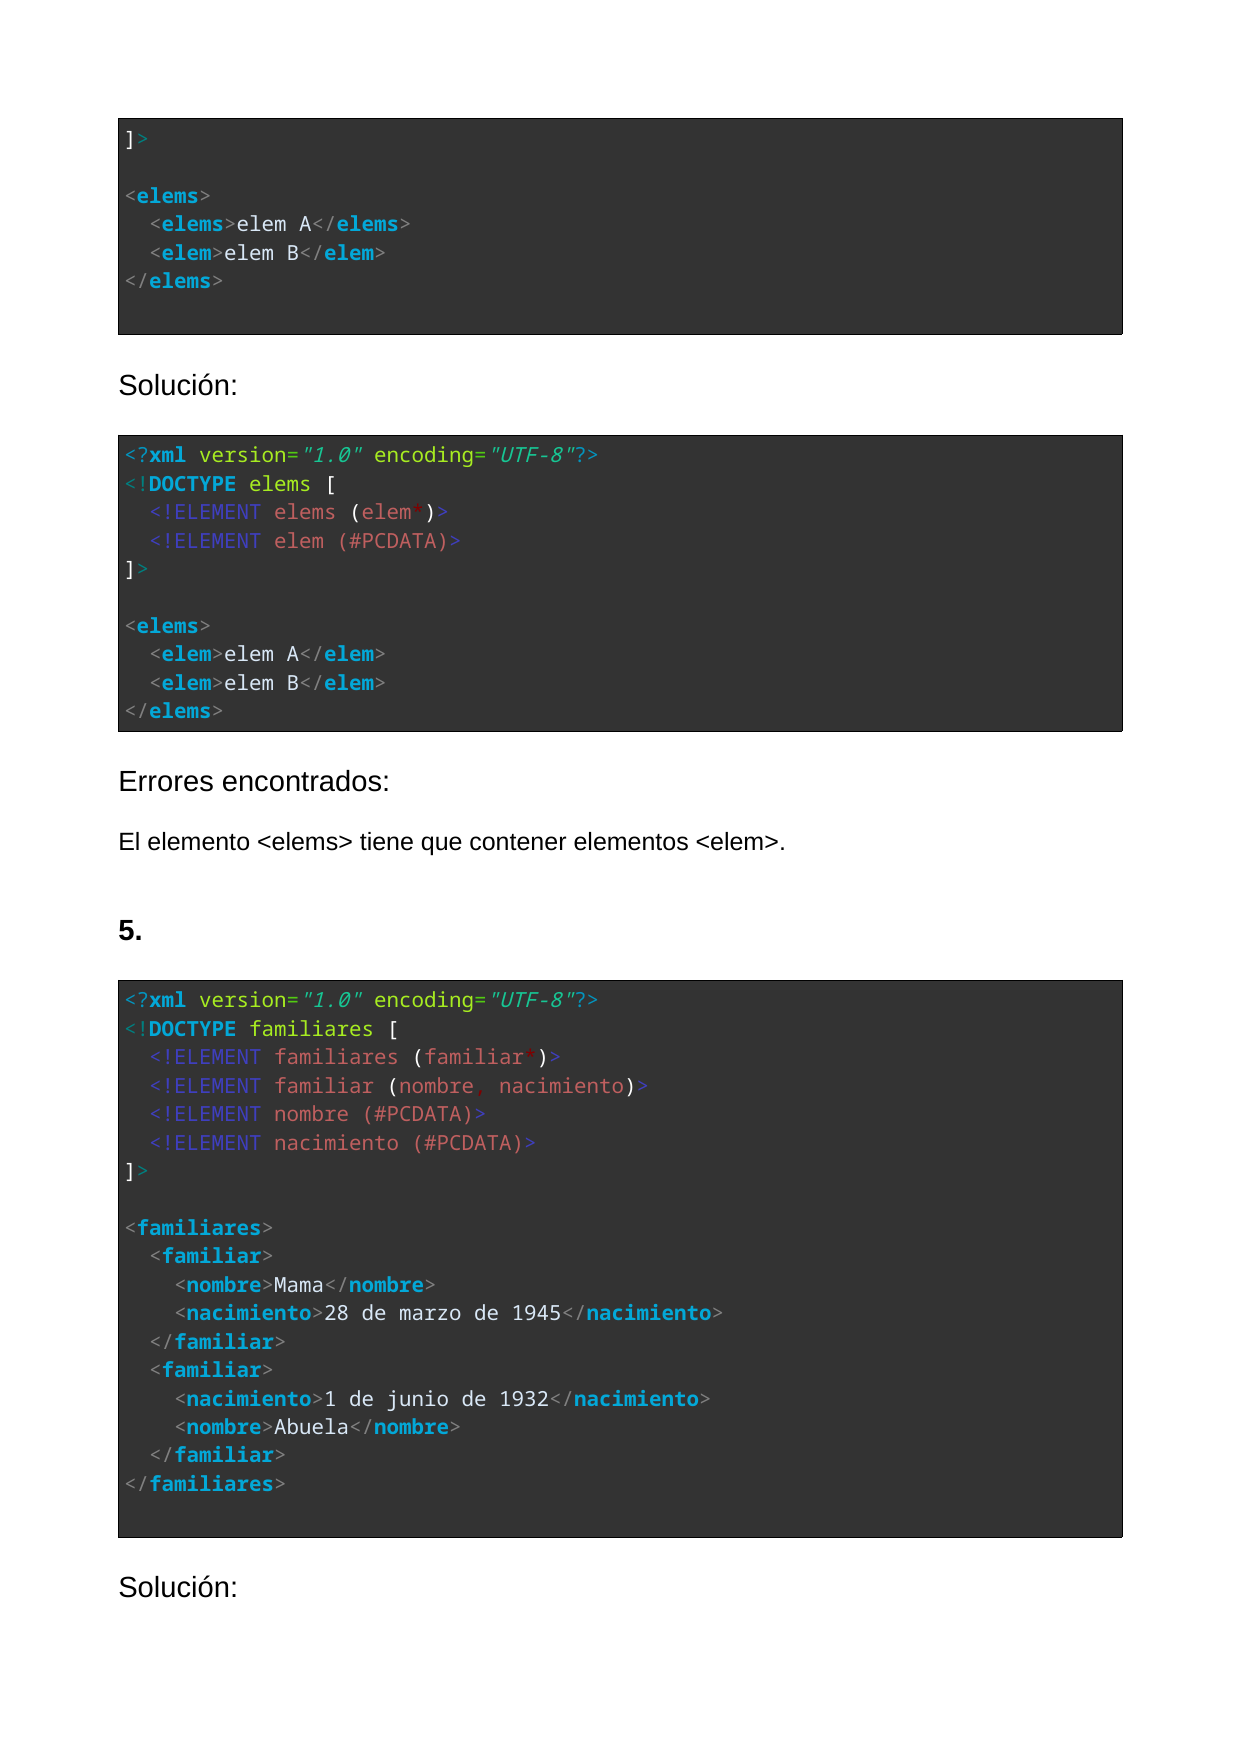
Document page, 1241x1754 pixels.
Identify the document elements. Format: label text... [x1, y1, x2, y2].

text Errores encontrados: [118, 764, 1122, 798]
table_header <?xml version="1.0" encoding="UTF-8"?> <!DOCTYPE elems [ <!ELEMENT elems (elem*)> <!ELEMENT elem (#PCDATA)> ]> <elems> <elem>elem A</elem> <elem>elem B</elem> </elems> [119, 436, 1122, 731]
text 5. [118, 913, 1122, 946]
table_header ]> <elems> <elems>elem A</elems> <elem>elem B</elem> </elems> [119, 119, 1122, 334]
text Solución: [118, 1570, 1122, 1604]
table_header <?xml version="1.0" encoding="UTF-8"?> <!DOCTYPE familiares [ <!ELEMENT familiares (familiar*)> <!ELEMENT familiar (nombre, nacimiento)> <!ELEMENT nombre (#PCDATA)> <!ELEMENT nacimiento (#PCDATA)> ]> <familiares> <familiar> <nombre>Mama</nombre> <nacimiento>28 de marzo de 1945</nacimiento> </familiar> <familiar> <nacimiento>1 de junio de 1932</nacimiento> <nombre>Abuela</nombre> </familiar> </familiares> [119, 981, 1122, 1537]
text Solución: [118, 367, 1122, 401]
text El elemento <elems> tiene que contener elementos <elem>. [118, 826, 1122, 855]
